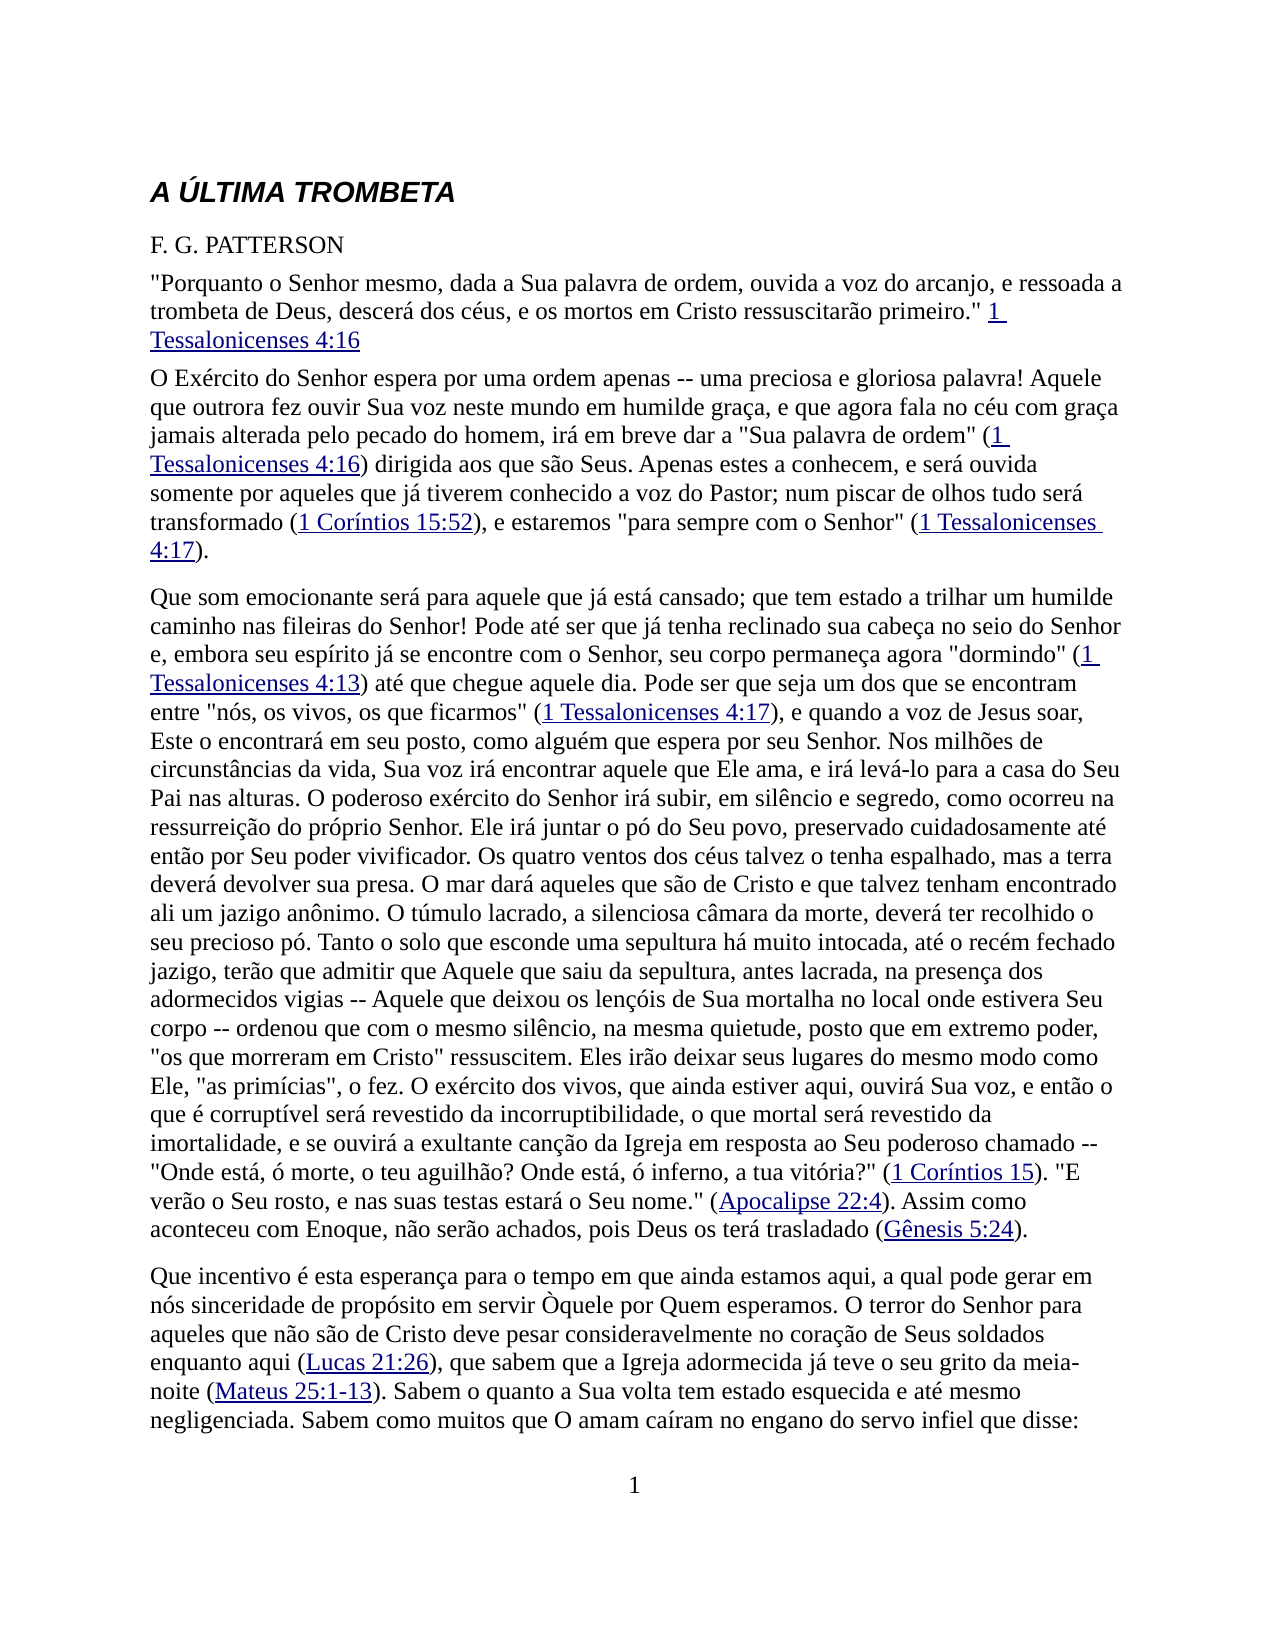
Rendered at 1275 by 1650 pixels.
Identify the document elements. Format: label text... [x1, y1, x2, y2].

subtitle A ÚLTIMA TROMBETA [150, 175, 1125, 208]
text Que incentivo é esta esperança para o tempo em que ainda estamos aqui, a qual pode gerar em nós sinceridade de propósito em servir Òquele por Quem esperamos. O terror do Senhor para aqueles que não são de Cristo deve pesar consideravelmente no coração de Seus soldados enquanto aqui (Lucas 21:26), que sabem que a Igreja adormecida já teve o seu grito da meia-noite (Mateus 25:1-13). Sabem o quanto a Sua volta tem estado esquecida e até mesmo negligenciada. Sabem como muitos que O amam caíram no engano do servo infiel que disse: [150, 1261, 1125, 1434]
text O Exército do Senhor espera por uma ordem apenas -- uma preciosa e gloriosa palavra! Aquele que outrora fez ouvir Sua voz neste mundo em humilde graça, e que agora fala no céu com graça jamais alterada pelo pecado do homem, irá em breve dar a "Sua palavra de ordem" (1 Tessalonicenses 4:16) dirigida aos que são Seus. Apenas estes a conhecem, e será ouvida somente por aqueles que já tiverem conhecido a voz do Pastor; num piscar de olhos tudo será transformado (1 Coríntios 15:52), e estaremos "para sempre com o Senhor" (1 Tessalonicenses 4:17). [150, 363, 1125, 564]
text Que som emocionante será para aquele que já está cansado; que tem estado a trilhar um humilde caminho nas fileiras do Senhor! Pode até ser que já tenha reclinado sua cabeça no seio do Senhor e, embora seu espírito já se encontre com o Senhor, seu corpo permaneça agora "dormindo" (1 Tessalonicenses 4:13) até que chegue aquele dia. Pode ser que seja um dos que se encontram entre "nós, os vivos, os que ficarmos" (1 Tessalonicenses 4:17), e quando a voz de Jesus soar, Este o encontrará em seu posto, como alguém que espera por seu Senhor. Nos milhões de circunstâncias da vida, Sua voz irá encontrar aquele que Ele ama, e irá levá-lo para a casa do Seu Pai nas alturas. O poderoso exército do Senhor irá subir, em silêncio e segredo, como ocorreu na ressurreição do próprio Senhor. Ele irá juntar o pó do Seu povo, preservado cuidadosamente até então por Seu poder vivificador. Os quatro ventos dos céus talvez o tenha espalhado, mas a terra deverá devolver sua presa. O mar dará aqueles que são de Cristo e que talvez tenham encontrado ali um jazigo anônimo. O túmulo lacrado, a silenciosa câmara da morte, deverá ter recolhido o seu precioso pó. Tanto o solo que esconde uma sepultura há muito intocada, até o recém fechado jazigo, terão que admitir que Aquele que saiu da sepultura, antes lacrada, na presença dos adormecidos vigias -- Aquele que deixou os lençóis de Sua mortalha no local onde estivera Seu corpo -- ordenou que com o mesmo silêncio, na mesma quietude, posto que em extremo poder, "os que morreram em Cristo" ressuscitem. Eles irão deixar seus lugares do mesmo modo como Ele, "as primícias", o fez. O exército dos vivos, que ainda estiver aqui, ouvirá Sua voz, e então o que é corruptível será revestido da incorruptibilidade, o que mortal será revestido da imortalidade, e se ouvirá a exultante canção da Igreja em resposta ao Seu poderoso chamado -- "Onde está, ó morte, o teu aguilhão? Onde está, ó inferno, a tua vitória?" (1 Coríntios 15). "E verão o Seu rosto, e nas suas testas estará o Seu nome." (Apocalipse 22:4). Assim como aconteceu com Enoque, não serão achados, pois Deus os terá trasladado (Gênesis 5:24). [150, 582, 1125, 1243]
text F. G. PATTERSON [150, 230, 1125, 259]
text "Porquanto o Senhor mesmo, dada a Sua palavra de ordem, ouvida a voz do arcanjo, e ressoada a trombeta de Deus, descerá dos céus, e os mortos em Cristo ressuscitarão primeiro." 1 Tessalonicenses 4:16 [150, 268, 1125, 354]
